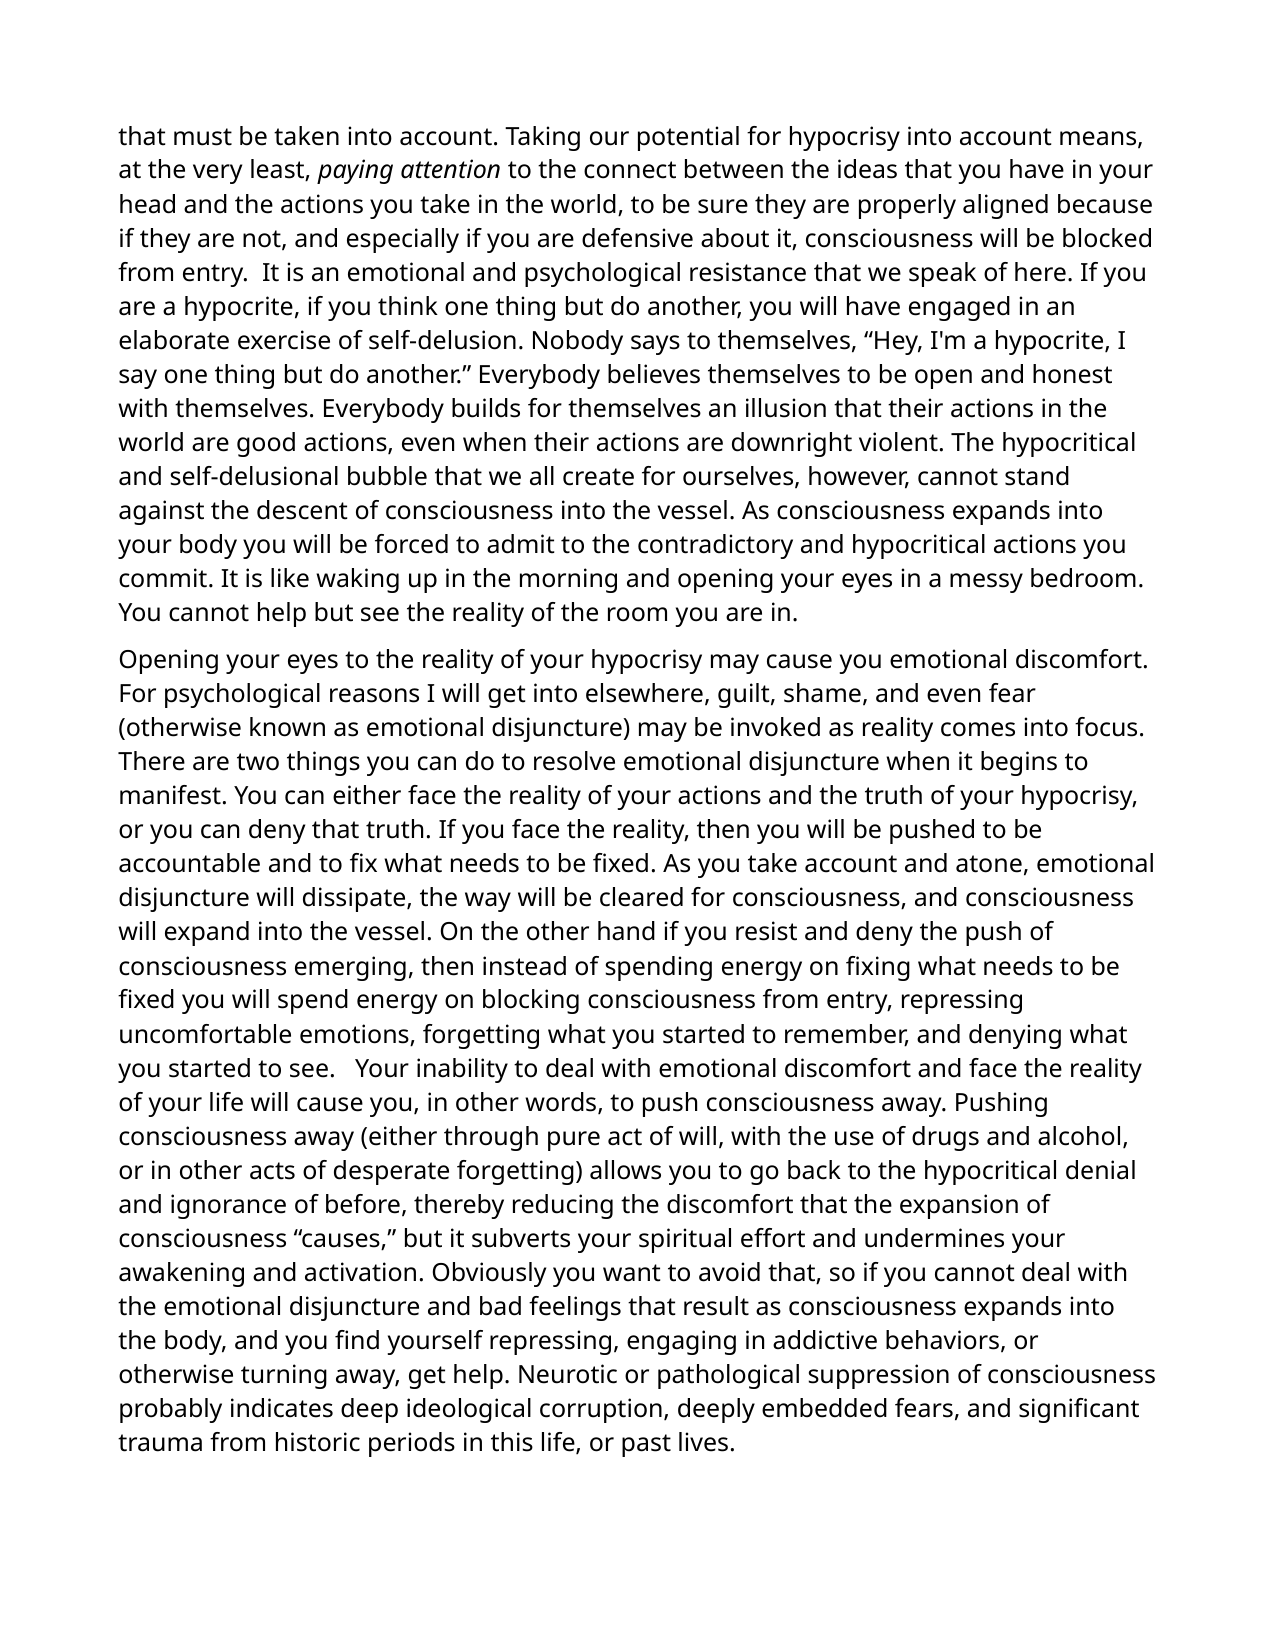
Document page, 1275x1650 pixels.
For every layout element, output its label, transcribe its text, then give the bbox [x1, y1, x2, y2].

text Opening your eyes to the reality of your hypocrisy may cause you emotional discomfort. For psychological reasons I will get into elsewhere, guilt, shame, and even fear (otherwise known as emotional disjuncture) may be invoked as reality comes into focus. There are two things you can do to resolve emotional disjuncture when it begins to manifest. You can either face the reality of your actions and the truth of your hypocrisy, or you can deny that truth. If you face the reality, then you will be pushed to be accountable and to fix what needs to be fixed. As you take account and atone, emotional disjuncture will dissipate, the way will be cleared for consciousness, and consciousness will expand into the vessel. On the other hand if you resist and deny the push of consciousness emerging, then instead of spending energy on fixing what needs to be fixed you will spend energy on blocking consciousness from entry, repressing uncomfortable emotions, forgetting what you started to remember, and denying what you started to see. Your inability to deal with emotional discomfort and face the reality of your life will cause you, in other words, to push consciousness away. Pushing consciousness away (either through pure act of will, with the use of drugs and alcohol, or in other acts of desperate forgetting) allows you to go back to the hypocritical denial and ignorance of before, thereby reducing the discomfort that the expansion of consciousness “causes,” but it subverts your spiritual effort and undermines your awakening and activation. Obviously you want to avoid that, so if you cannot deal with the emotional disjuncture and bad feelings that result as consciousness expands into the body, and you find yourself repressing, engaging in addictive behaviors, or otherwise turning away, get help. Neurotic or pathological suppression of consciousness probably indicates deep ideological corruption, deeply embedded fears, and significant trauma from historic periods in this life, or past lives. [118, 642, 1157, 1459]
text that must be taken into account. Taking our potential for hypocrisy into account means, at the very least, paying attention to the connect between the ideas that you have in your head and the actions you take in the world, to be sure they are properly aligned because if they are not, and especially if you are defensive about it, consciousness will be blocked from entry. It is an emotional and psychological resistance that we speak of here. If you are a hypocrite, if you think one thing but do another, you will have engaged in an elaborate exercise of self-delusion. Nobody says to themselves, “Hey, I'm a hypocrite, I say one thing but do another.” Everybody believes themselves to be open and honest with themselves. Everybody builds for themselves an illusion that their actions in the world are good actions, even when their actions are downright violent. The hypocritical and self-delusional bubble that we all create for ourselves, however, cannot stand against the descent of consciousness into the vessel. As consciousness expands into your body you will be forced to admit to the contradictory and hypocritical actions you commit. It is like waking up in the morning and opening your eyes in a messy bedroom. You cannot help but see the reality of the room you are in. [118, 118, 1157, 629]
